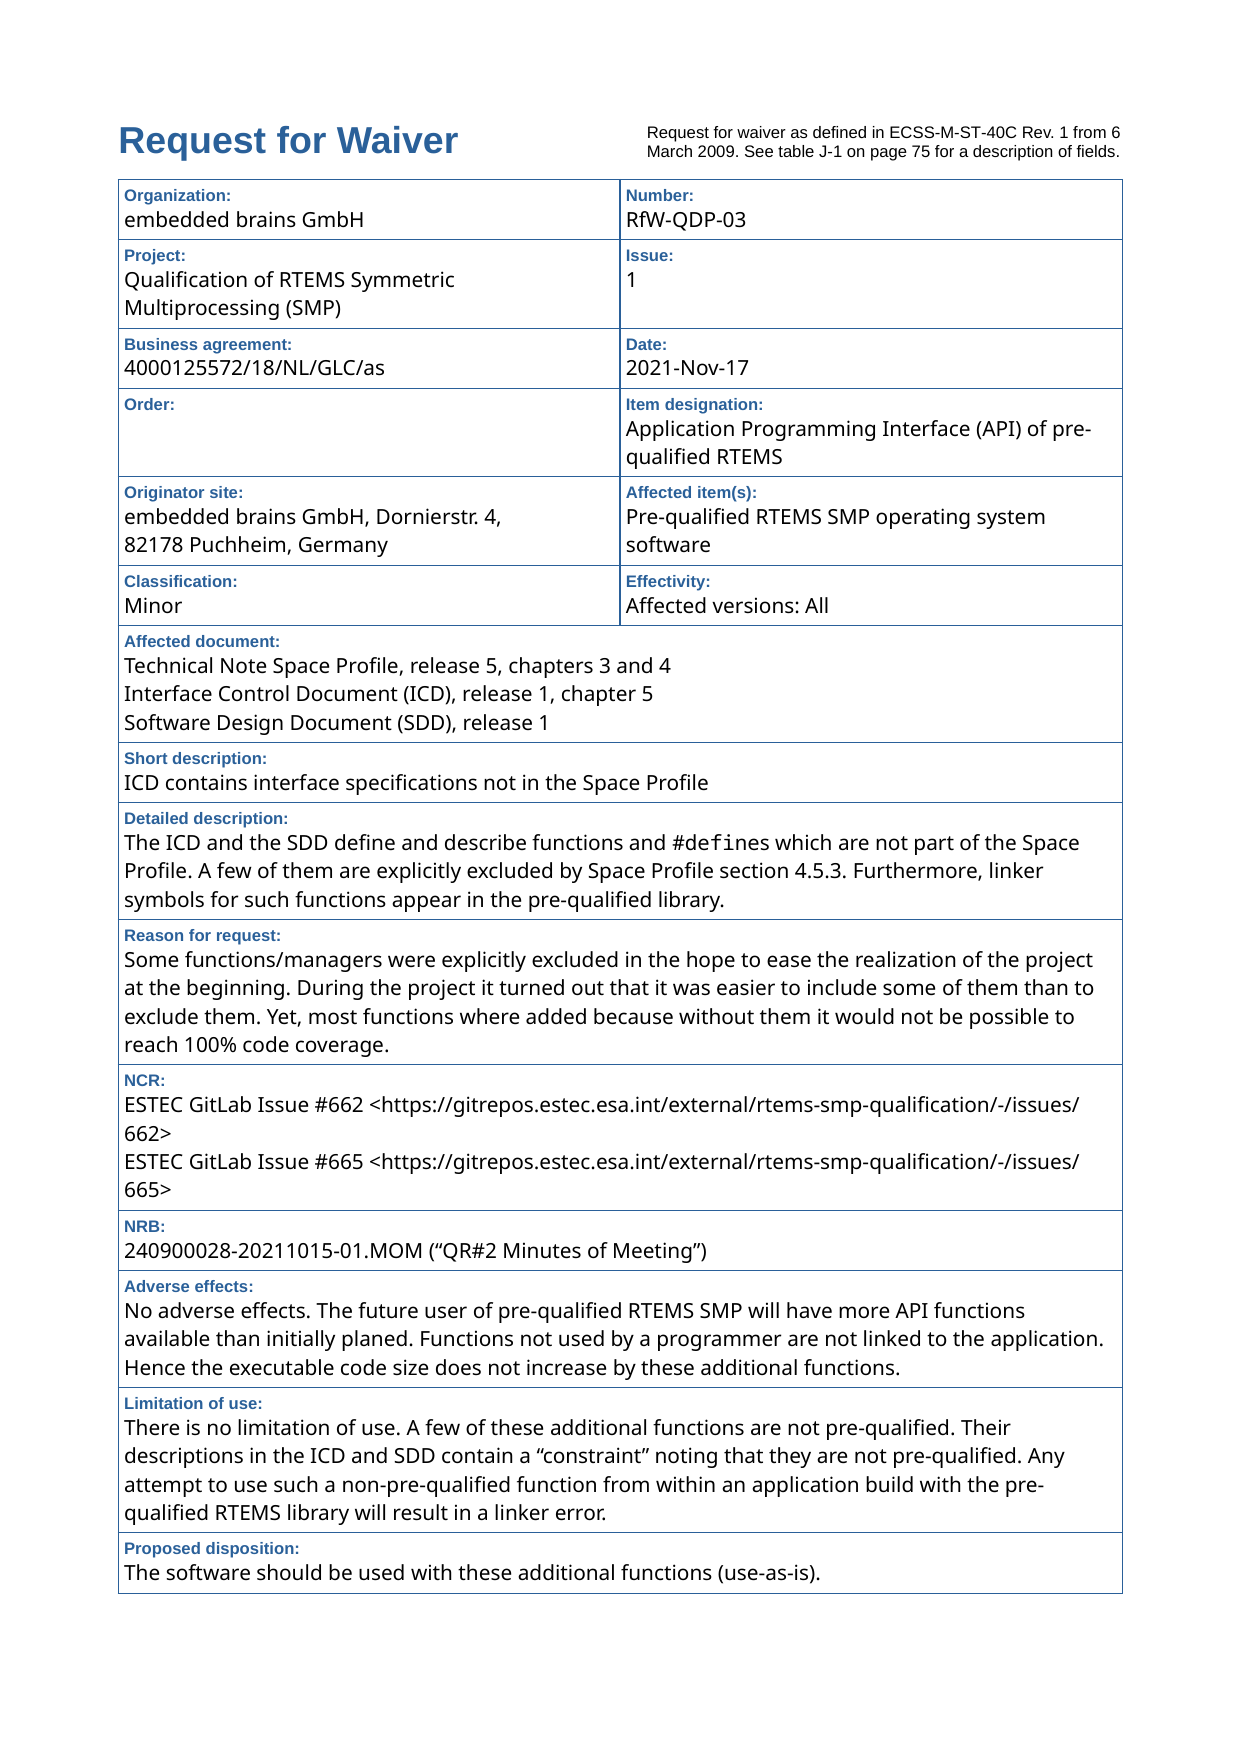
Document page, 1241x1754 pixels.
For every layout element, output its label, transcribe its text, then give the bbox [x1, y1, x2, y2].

table_cell Date: 2021-Nov-17 [621, 329, 1122, 388]
table_cell Classification: Minor [119, 566, 619, 625]
table_cell Order: [119, 389, 619, 476]
table_cell Adverse effects: No adverse effects. The future user of pre-qualified RTEMS SMP will have more API functions available than initially planed. Functions not used by a programmer are not linked to the application. Hence the executable code size does not increase by these additional functions. [119, 1271, 1122, 1387]
table_cell Reason for request: Some functions/managers were explicitly excluded in the hope to ease the realization of the project at the beginning. During the project it turned out that it was easier to include some of them than to exclude them. Yet, most functions where added because without them it would not be possible to reach 100% code coverage. [119, 920, 1122, 1064]
table_cell NRB: 240900028-20211015-01.MOM (“QR#2 Minutes of Meeting”) [119, 1211, 1122, 1270]
table_cell Affected document: Technical Note Space Profile, release 5, chapters 3 and 4 Interface Control Document (ICD), release 1, chapter 5 Software Design Document (SDD), release 1 [119, 626, 1122, 742]
table_cell Effectivity: Affected versions: All [621, 566, 1122, 625]
table_cell NCR: ESTEC GitLab Issue #662 <https://gitrepos.estec.esa.int/external/rtems-smp-qualification/-/issues/662> ESTEC GitLab Issue #665 <https://gitrepos.estec.esa.int/external/rtems-smp-qualification/-/issues/665> [119, 1065, 1122, 1210]
table_header Number: RfW-QDP-03 [621, 180, 1122, 239]
table_cell Originator site: embedded brains GmbH, Dornierstr. 4, 82178 Puchheim, Germany [119, 477, 619, 565]
table_cell Issue: 1 [621, 240, 1122, 328]
table_header Organization: embedded brains GmbH [119, 180, 619, 239]
table_cell Item designation: Application Programming Interface (API) of pre-qualified RTEMS [621, 389, 1122, 476]
table_cell Business agreement: 4000125572/18/NL/GLC/as [119, 329, 619, 388]
table_cell Project: Qualification of RTEMS Symmetric Multiprocessing (SMP) [119, 240, 619, 328]
table_cell Short description: ICD contains interface specifications not in the Space Profile [119, 743, 1122, 802]
table_cell Proposed disposition: The software should be used with these additional functions (use-as-is). [119, 1533, 1122, 1592]
table_cell Affected item(s): Pre-qualified RTEMS SMP operating system software [621, 477, 1122, 565]
table_cell Limitation of use: There is no limitation of use. A few of these additional functions are not pre-qualified. Their descriptions in the ICD and SDD contain a “constraint” noting that they are not pre-qualified. Any attempt to use such a non-pre-qualified function from within an application build with the pre-qualified RTEMS library will result in a linker error. [119, 1388, 1122, 1532]
table_cell Detailed description: The ICD and the SDD define and describe functions and #defines which are not part of the Space Profile. A few of them are explicitly excluded by Space Profile section 4.5.3. Furthermore, linker symbols for such functions appear in the pre-qualified library. [119, 803, 1122, 919]
text Request for Waiver [118, 118, 1122, 161]
